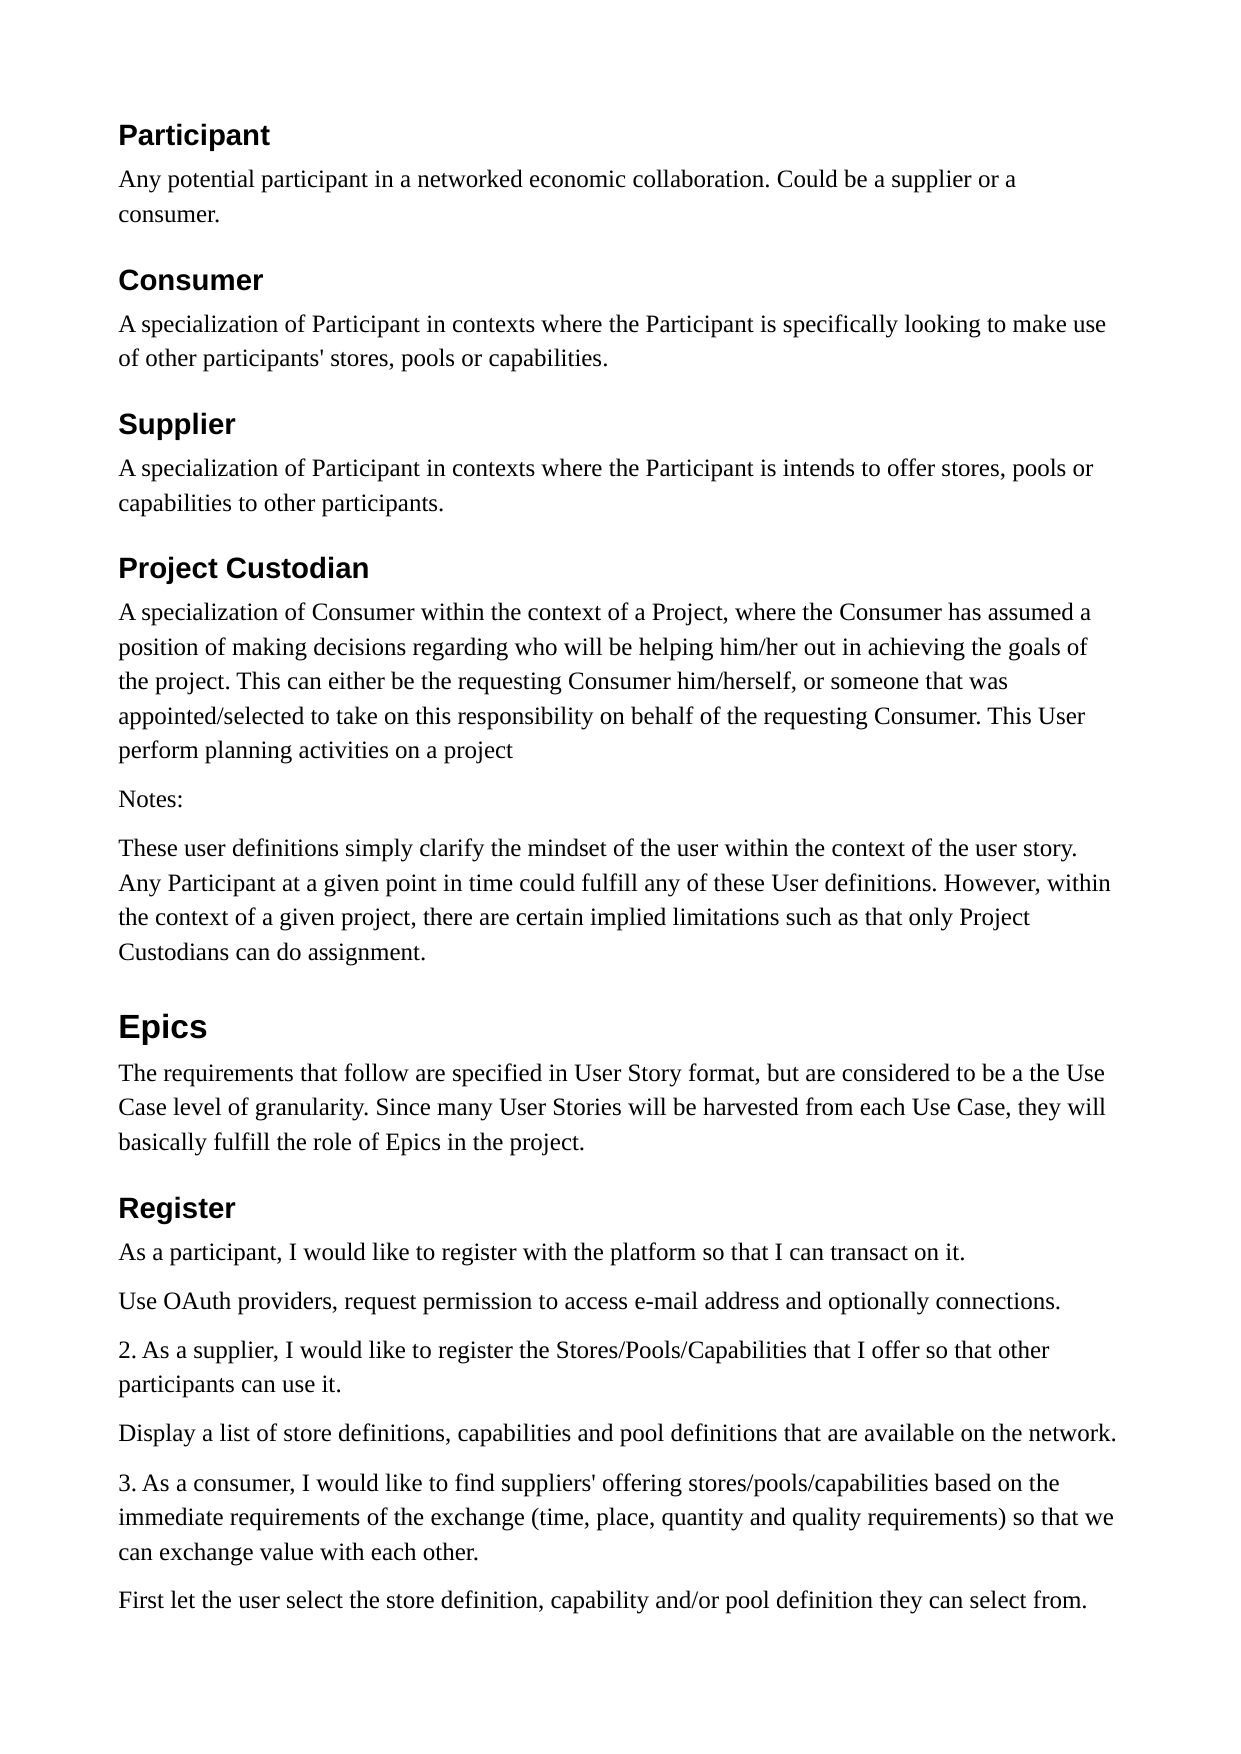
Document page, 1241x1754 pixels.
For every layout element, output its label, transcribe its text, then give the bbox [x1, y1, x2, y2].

text Notes: [118, 784, 1122, 813]
subtitle Project Custodian [118, 551, 1122, 585]
text Use OAuth providers, request permission to access e-mail address and optionally connections. [118, 1286, 1122, 1315]
text Any potential participant in a networked economic collaboration. Could be a supplier or a consumer. [118, 164, 1122, 228]
text Display a list of store definitions, capabilities and pool definitions that are available on the network. [118, 1418, 1122, 1447]
text A specialization of Consumer within the context of a Project, where the Consumer has assumed a position of making decisions regarding who will be helping him/her out in achieving the goals of the project. This can either be the requesting Consumer him/herself, or someone that was appointed/selected to take on this responsibility on behalf of the requesting Consumer. This User perform planning activities on a project [118, 597, 1122, 764]
text 3. As a consumer, I would like to find suppliers' offering stores/pools/capabilities based on the immediate requirements of the exchange (time, place, quantity and quality requirements) so that we can exchange value with each other. [118, 1468, 1122, 1565]
text These user definitions simply clarify the mindset of the user within the context of the user story. Any Participant at a given point in time could fulfill any of these User definitions. However, within the context of a given project, there are certain implied limitations such as that only Project Custodians can do assignment. [118, 833, 1122, 966]
subtitle Epics [118, 1007, 1122, 1046]
text As a participant, I would like to register with the platform so that I can transact on it. [118, 1237, 1122, 1266]
subtitle Register [118, 1191, 1122, 1224]
text 2. As a supplier, I would like to register the Stores/Pools/Capabilities that I offer so that other participants can use it. [118, 1335, 1122, 1398]
text A specialization of Participant in contexts where the Participant is intends to offer stores, pools or capabilities to other participants. [118, 453, 1122, 516]
subtitle Participant [118, 118, 1122, 152]
subtitle Supplier [118, 407, 1122, 441]
subtitle Consumer [118, 262, 1122, 296]
text A specialization of Participant in contexts where the Participant is specifically looking to make use of other participants' stores, pools or capabilities. [118, 309, 1122, 372]
text First let the user select the store definition, capability and/or pool definition they can select from. [118, 1586, 1122, 1614]
text The requirements that follow are specified in User Story format, but are considered to be a the Use Case level of granularity. Since many User Stories will be harvested from each Use Case, they will basically fulfill the role of Epics in the project. [118, 1058, 1122, 1156]
